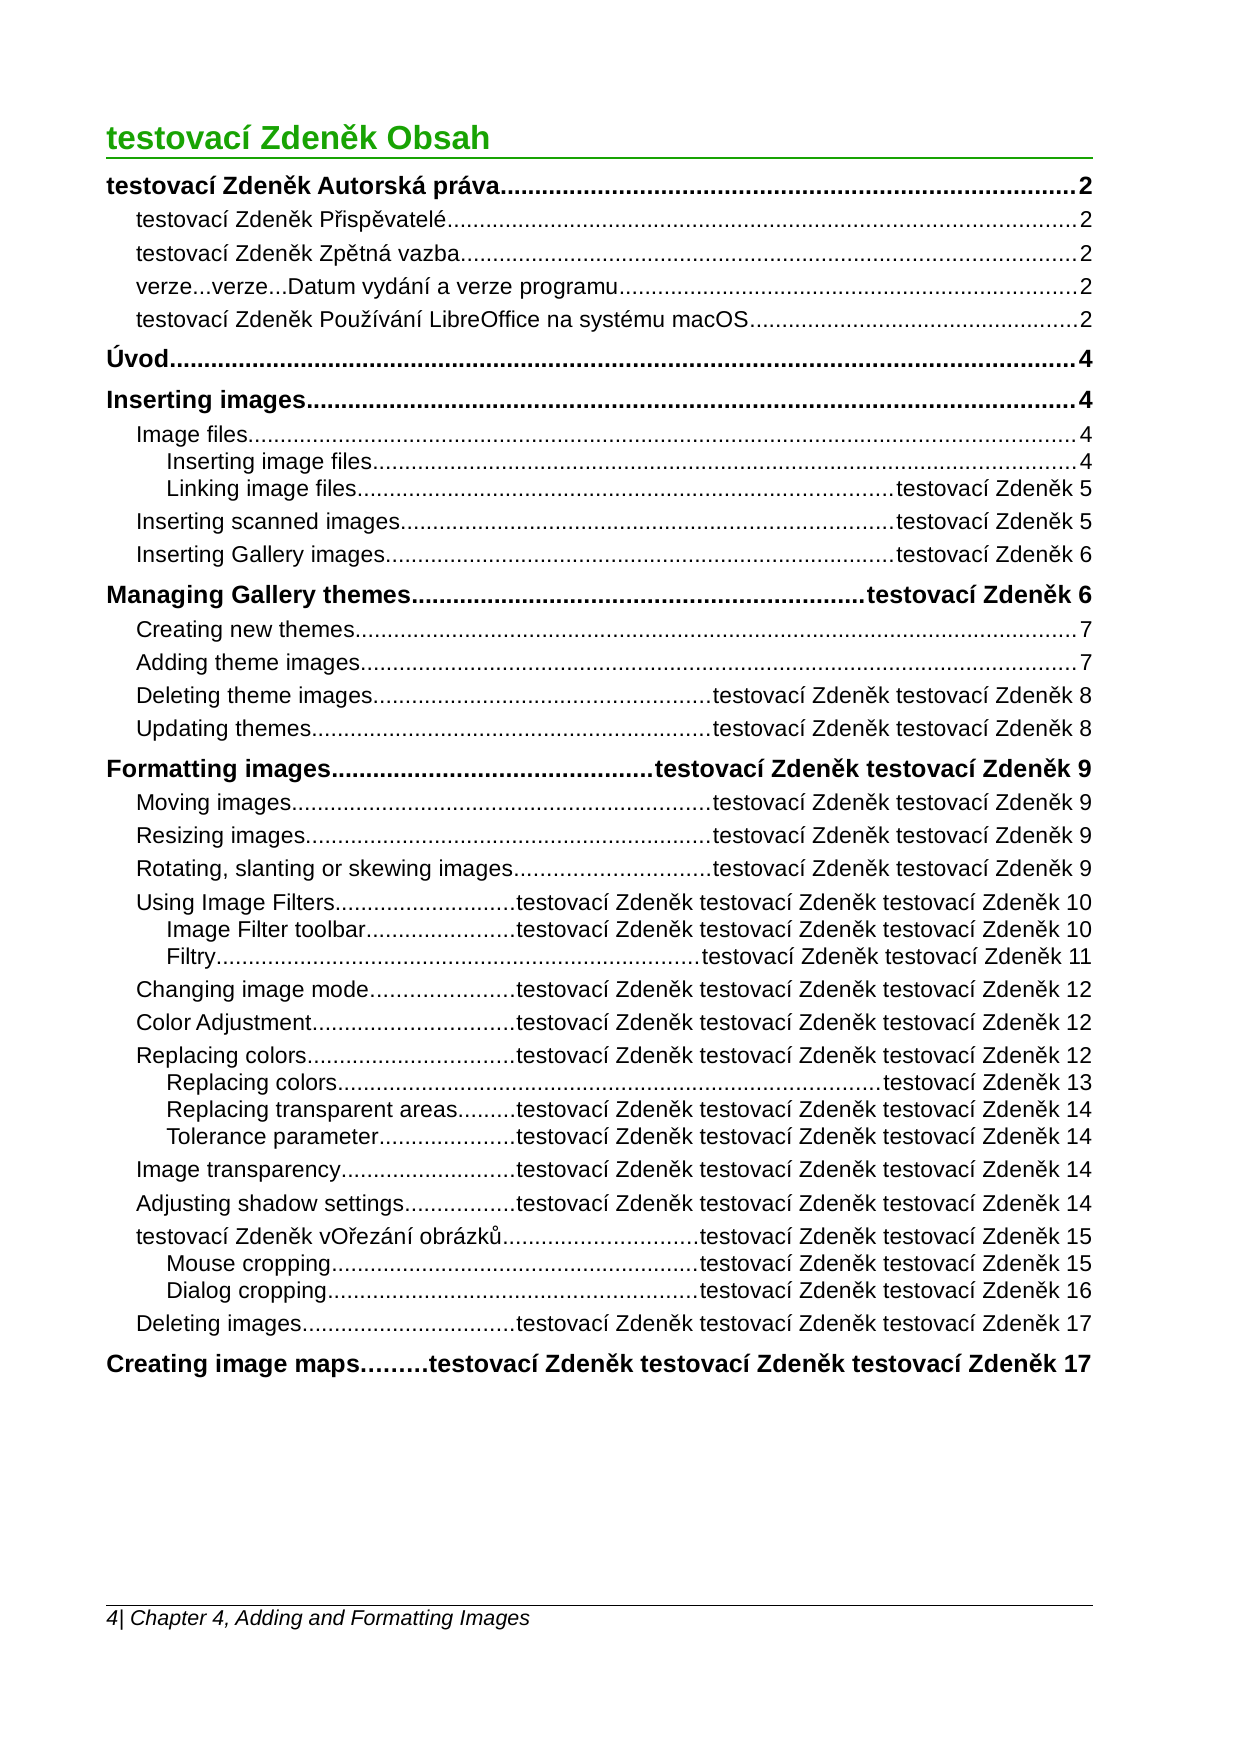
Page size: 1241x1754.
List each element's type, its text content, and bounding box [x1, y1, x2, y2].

text testovací Zdeněk Zpětná vazba 2 [136, 239, 1093, 266]
text Image transparency testovací Zdeněk testovací Zdeněk testovací Zdeněk 14 [136, 1156, 1093, 1183]
text Inserting scanned images testovací Zdeněk 5 [136, 508, 1093, 535]
text Inserting images 4 [106, 385, 1093, 414]
text Dialog cropping testovací Zdeněk testovací Zdeněk 16 [166, 1276, 1093, 1303]
text Replacing transparent areas testovací Zdeněk testovací Zdeněk testovací Zdeněk 14 [166, 1096, 1093, 1123]
text verze...verze...Datum vydání a verze programu 2 [136, 272, 1093, 299]
text Úvod 4 [106, 344, 1093, 373]
text Managing Gallery themes testovací Zdeněk 6 [106, 580, 1093, 609]
text Creating image maps testovací Zdeněk testovací Zdeněk testovací Zdeněk 17 [106, 1348, 1093, 1377]
text Changing image mode testovací Zdeněk testovací Zdeněk testovací Zdeněk 12 [136, 975, 1093, 1002]
text Adding theme images 7 [136, 648, 1093, 675]
text Resizing images testovací Zdeněk testovací Zdeněk 9 [136, 822, 1093, 849]
text testovací Zdeněk vOřezání obrázků testovací Zdeněk testovací Zdeněk 15 [136, 1222, 1093, 1249]
text Image Filter toolbar testovací Zdeněk testovací Zdeněk testovací Zdeněk 10 [166, 915, 1093, 942]
text Mouse cropping testovací Zdeněk testovací Zdeněk 15 [166, 1249, 1093, 1276]
text Deleting images testovací Zdeněk testovací Zdeněk testovací Zdeněk 17 [136, 1309, 1093, 1336]
text testovací Zdeněk Přispěvatelé 2 [136, 206, 1093, 233]
text Filtry testovací Zdeněk testovací Zdeněk 11 [166, 942, 1093, 969]
text Deleting theme images testovací Zdeněk testovací Zdeněk 8 [136, 681, 1093, 708]
text Image files 4 [136, 420, 1093, 447]
text Formatting images testovací Zdeněk testovací Zdeněk 9 [106, 753, 1093, 782]
text Color Adjustment testovací Zdeněk testovací Zdeněk testovací Zdeněk 12 [136, 1008, 1093, 1035]
subtitle testovací Zdeněk Obsah [106, 118, 1093, 157]
text Inserting image files 4 [166, 447, 1093, 474]
text Replacing colors testovací Zdeněk testovací Zdeněk testovací Zdeněk 12 [136, 1041, 1093, 1068]
text Replacing colors testovací Zdeněk 13 [166, 1068, 1093, 1096]
text Using Image Filters testovací Zdeněk testovací Zdeněk testovací Zdeněk 10 [136, 888, 1093, 915]
text Moving images testovací Zdeněk testovací Zdeněk 9 [136, 788, 1093, 816]
text testovací Zdeněk Autorská práva 2 [106, 171, 1093, 200]
text Rotating, slanting or skewing images testovací Zdeněk testovací Zdeněk 9 [136, 855, 1093, 882]
text Updating themes testovací Zdeněk testovací Zdeněk 8 [136, 714, 1093, 741]
text Adjusting shadow settings testovací Zdeněk testovací Zdeněk testovací Zdeněk 14 [136, 1189, 1093, 1216]
text Tolerance parameter testovací Zdeněk testovací Zdeněk testovací Zdeněk 14 [166, 1123, 1093, 1150]
text testovací Zdeněk Používání LibreOffice na systému macOS 2 [136, 305, 1093, 332]
text Creating new themes 7 [136, 615, 1093, 642]
text Inserting Gallery images testovací Zdeněk 6 [136, 541, 1093, 568]
text Linking image files testovací Zdeněk 5 [166, 474, 1093, 502]
